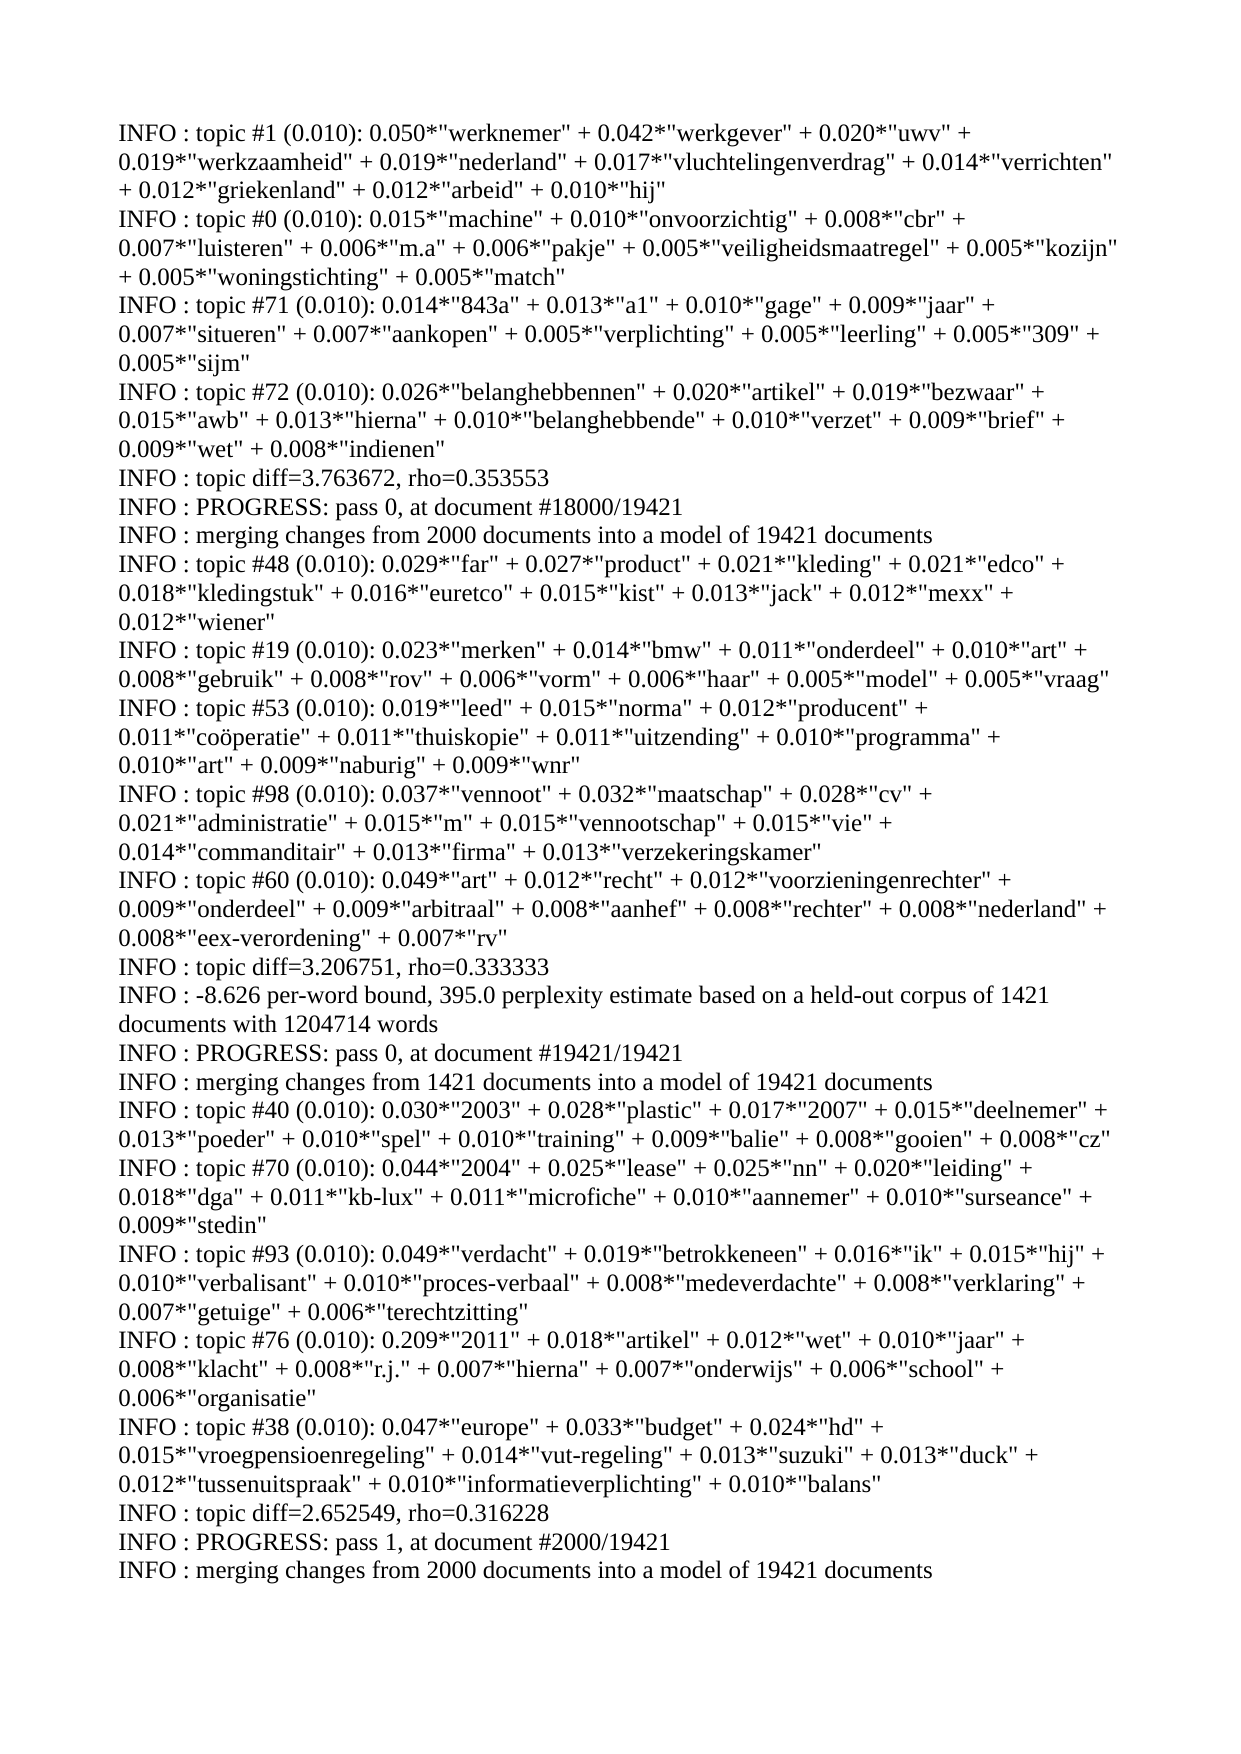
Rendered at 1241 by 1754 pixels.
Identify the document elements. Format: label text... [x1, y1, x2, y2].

text INFO : topic #40 (0.010): 0.030*"2003" + 0.028*"plastic" + 0.017*"2007" + 0.015*"deelnemer" + 0.013*"poeder" + 0.010*"spel" + 0.010*"training" + 0.009*"balie" + 0.008*"gooien" + 0.008*"cz" [118, 1096, 1122, 1153]
text INFO : topic #0 (0.010): 0.015*"machine" + 0.010*"onvoorzichtig" + 0.008*"cbr" + 0.007*"luisteren" + 0.006*"m.a" + 0.006*"pakje" + 0.005*"veiligheidsmaatregel" + 0.005*"kozijn" + 0.005*"woningstichting" + 0.005*"match" [118, 204, 1122, 291]
text INFO : topic #60 (0.010): 0.049*"art" + 0.012*"recht" + 0.012*"voorzieningenrechter" + 0.009*"onderdeel" + 0.009*"arbitraal" + 0.008*"aanhef" + 0.008*"rechter" + 0.008*"nederland" + 0.008*"eex-verordening" + 0.007*"rv" [118, 866, 1122, 952]
text INFO : merging changes from 2000 documents into a model of 19421 documents [118, 1556, 1122, 1584]
text INFO : PROGRESS: pass 0, at document #19421/19421 [118, 1038, 1122, 1067]
text INFO : topic diff=2.652549, rho=0.316228 [118, 1498, 1122, 1527]
text INFO : topic #48 (0.010): 0.029*"far" + 0.027*"product" + 0.021*"kleding" + 0.021*"edco" + 0.018*"kledingstuk" + 0.016*"euretco" + 0.015*"kist" + 0.013*"jack" + 0.012*"mexx" + 0.012*"wiener" [118, 549, 1122, 636]
text INFO : merging changes from 1421 documents into a model of 19421 documents [118, 1067, 1122, 1096]
text INFO : PROGRESS: pass 0, at document #18000/19421 [118, 492, 1122, 521]
text INFO : topic #19 (0.010): 0.023*"merken" + 0.014*"bmw" + 0.011*"onderdeel" + 0.010*"art" + 0.008*"gebruik" + 0.008*"rov" + 0.006*"vorm" + 0.006*"haar" + 0.005*"model" + 0.005*"vraag" [118, 636, 1122, 693]
text INFO : topic #98 (0.010): 0.037*"vennoot" + 0.032*"maatschap" + 0.028*"cv" + 0.021*"administratie" + 0.015*"m" + 0.015*"vennootschap" + 0.015*"vie" + 0.014*"commanditair" + 0.013*"firma" + 0.013*"verzekeringskamer" [118, 779, 1122, 866]
text INFO : topic #93 (0.010): 0.049*"verdacht" + 0.019*"betrokkeneen" + 0.016*"ik" + 0.015*"hij" + 0.010*"verbalisant" + 0.010*"proces-verbaal" + 0.008*"medeverdachte" + 0.008*"verklaring" + 0.007*"getuige" + 0.006*"terechtzitting" [118, 1239, 1122, 1326]
text INFO : topic #70 (0.010): 0.044*"2004" + 0.025*"lease" + 0.025*"nn" + 0.020*"leiding" + 0.018*"dga" + 0.011*"kb-lux" + 0.011*"microfiche" + 0.010*"aannemer" + 0.010*"surseance" + 0.009*"stedin" [118, 1153, 1122, 1239]
text INFO : merging changes from 2000 documents into a model of 19421 documents [118, 521, 1122, 549]
text INFO : topic diff=3.206751, rho=0.333333 [118, 952, 1122, 981]
text INFO : topic #72 (0.010): 0.026*"belanghebbennen" + 0.020*"artikel" + 0.019*"bezwaar" + 0.015*"awb" + 0.013*"hierna" + 0.010*"belanghebbende" + 0.010*"verzet" + 0.009*"brief" + 0.009*"wet" + 0.008*"indienen" [118, 377, 1122, 463]
text INFO : topic #71 (0.010): 0.014*"843a" + 0.013*"a1" + 0.010*"gage" + 0.009*"jaar" + 0.007*"situeren" + 0.007*"aankopen" + 0.005*"verplichting" + 0.005*"leerling" + 0.005*"309" + 0.005*"sijm" [118, 291, 1122, 377]
text INFO : topic #53 (0.010): 0.019*"leed" + 0.015*"norma" + 0.012*"producent" + 0.011*"coöperatie" + 0.011*"thuiskopie" + 0.011*"uitzending" + 0.010*"programma" + 0.010*"art" + 0.009*"naburig" + 0.009*"wnr" [118, 693, 1122, 779]
text INFO : PROGRESS: pass 1, at document #2000/19421 [118, 1527, 1122, 1556]
text INFO : -8.626 per-word bound, 395.0 perplexity estimate based on a held-out corpus of 1421 documents with 1204714 words [118, 981, 1122, 1038]
text INFO : topic #38 (0.010): 0.047*"europe" + 0.033*"budget" + 0.024*"hd" + 0.015*"vroegpensioenregeling" + 0.014*"vut-regeling" + 0.013*"suzuki" + 0.013*"duck" + 0.012*"tussenuitspraak" + 0.010*"informatieverplichting" + 0.010*"balans" [118, 1412, 1122, 1498]
text INFO : topic diff=3.763672, rho=0.353553 [118, 463, 1122, 492]
text INFO : topic #1 (0.010): 0.050*"werknemer" + 0.042*"werkgever" + 0.020*"uwv" + 0.019*"werkzaamheid" + 0.019*"nederland" + 0.017*"vluchtelingenverdrag" + 0.014*"verrichten" + 0.012*"griekenland" + 0.012*"arbeid" + 0.010*"hij" [118, 118, 1122, 204]
text INFO : topic #76 (0.010): 0.209*"2011" + 0.018*"artikel" + 0.012*"wet" + 0.010*"jaar" + 0.008*"klacht" + 0.008*"r.j." + 0.007*"hierna" + 0.007*"onderwijs" + 0.006*"school" + 0.006*"organisatie" [118, 1326, 1122, 1412]
